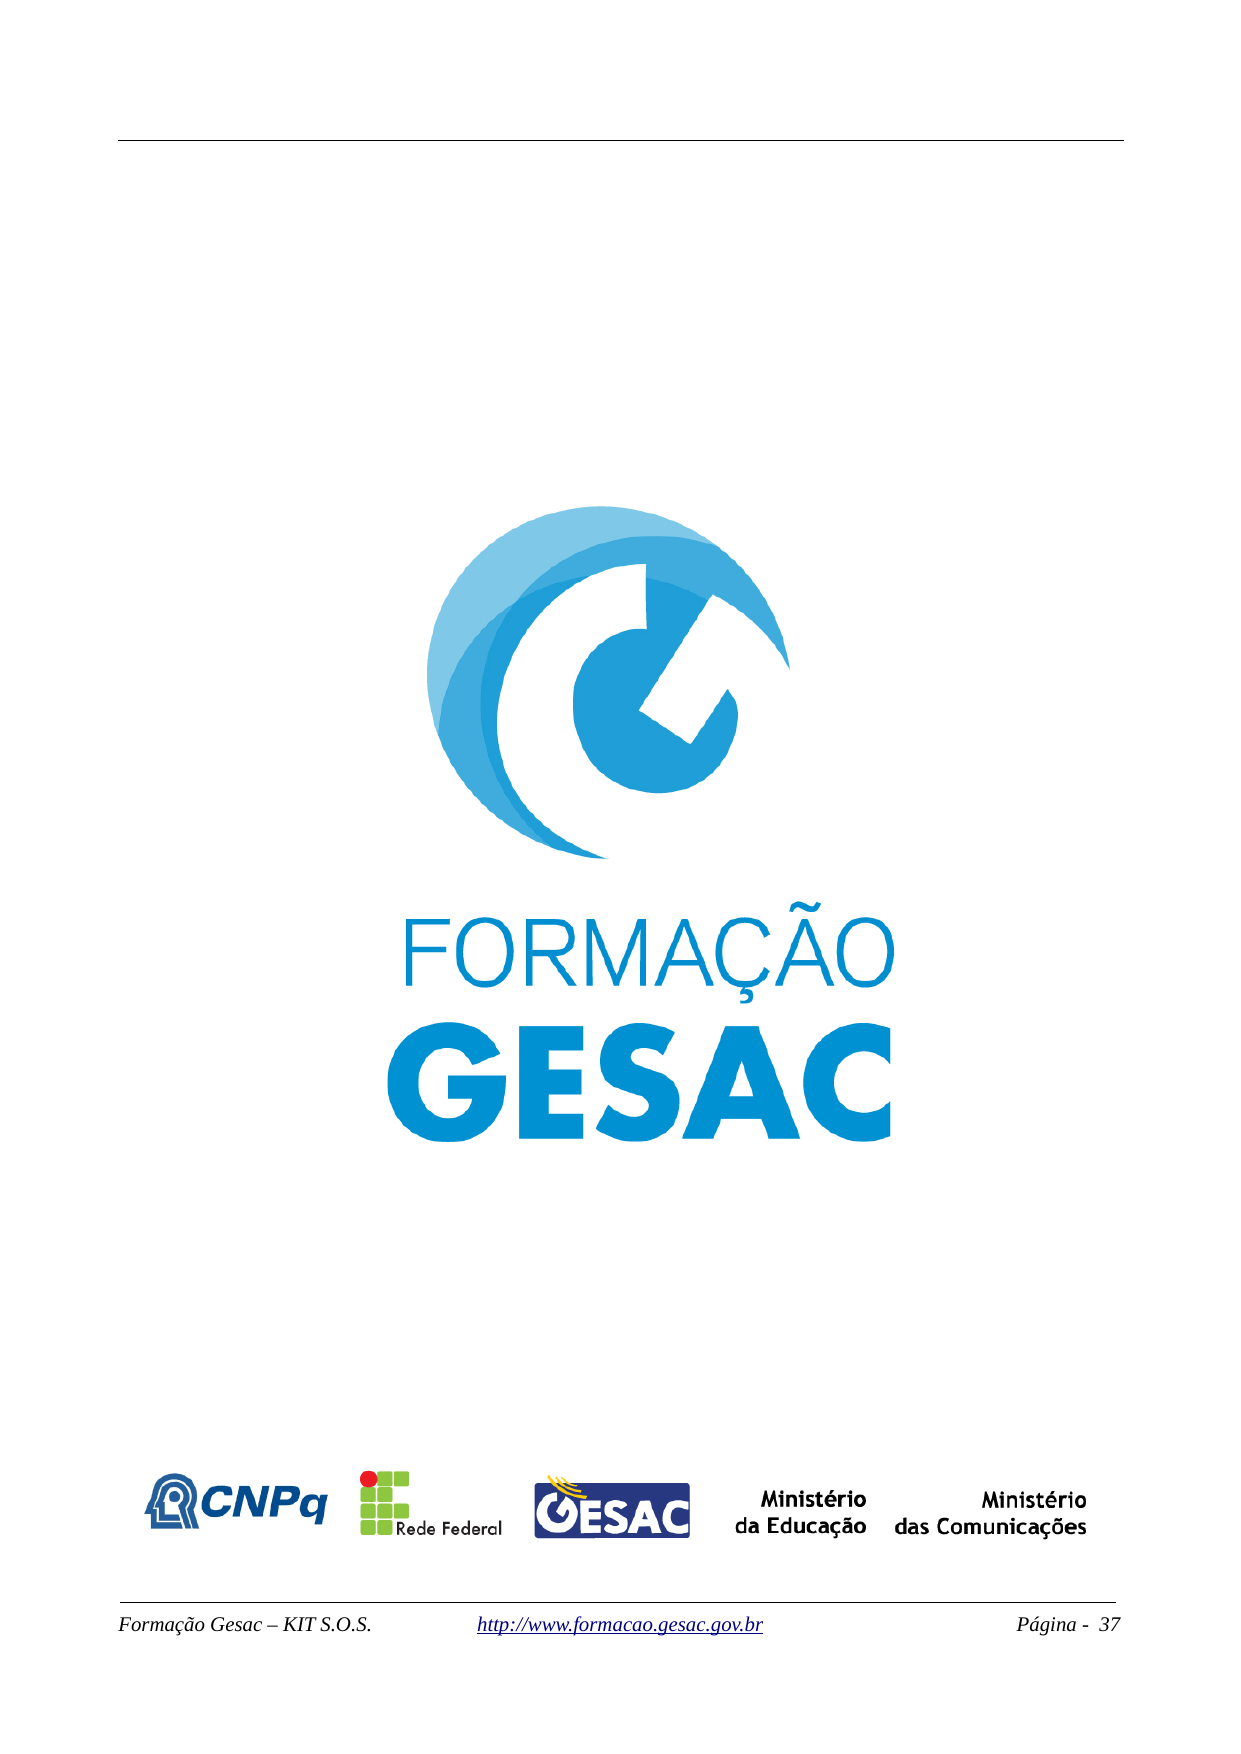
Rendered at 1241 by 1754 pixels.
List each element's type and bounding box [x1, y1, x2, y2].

picture [123, 176, 1117, 1586]
